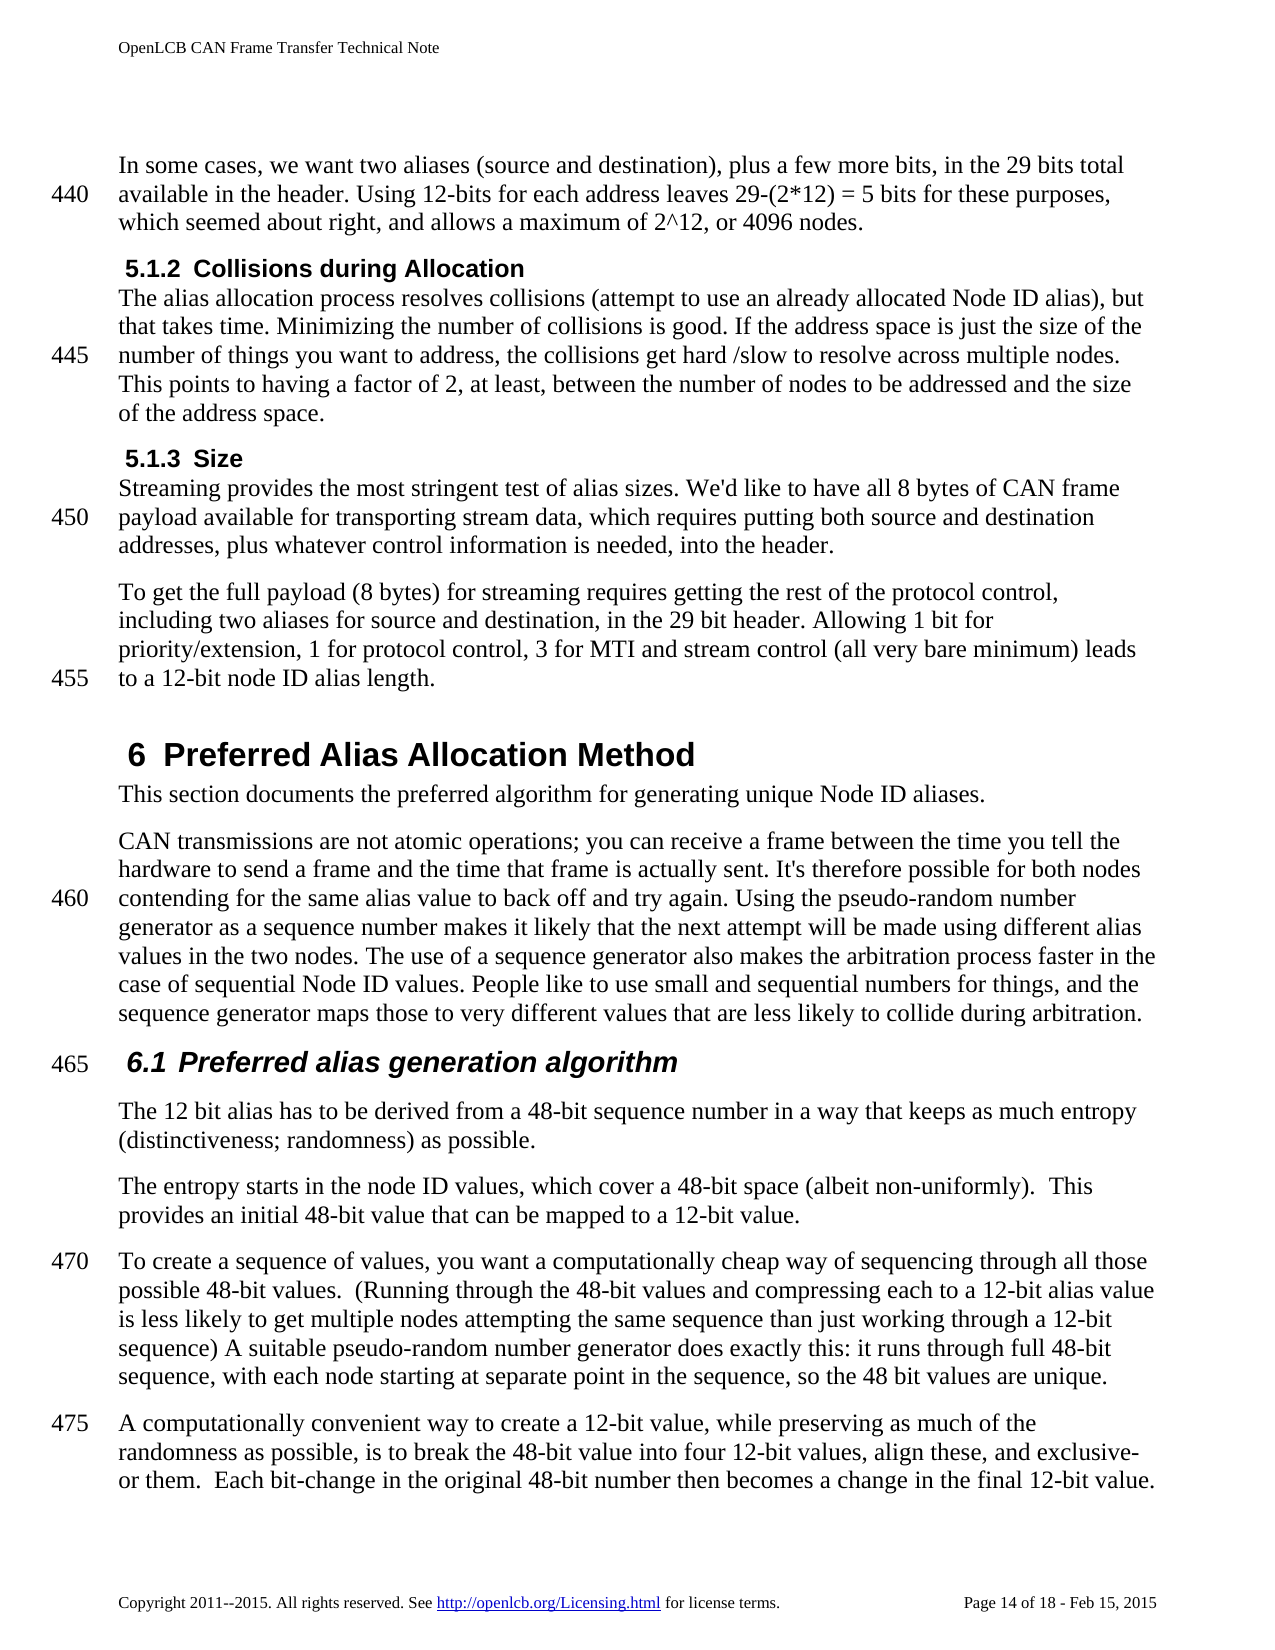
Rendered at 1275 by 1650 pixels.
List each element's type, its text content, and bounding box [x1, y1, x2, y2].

text This section documents the preferred algorithm for generating unique Node ID aliases. [118, 779, 1157, 808]
text Streaming provides the most stringent test of alias sizes. We'd like to have all 8 bytes of CAN frame payload available for transporting stream data, which requires putting both source and destination addresses, plus whatever control information is needed, into the header. [118, 473, 1157, 559]
text To get the full payload (8 bytes) for streaming requires getting the rest of the protocol control, including two aliases for source and destination, in the 29 bit header. Allowing 1 bit for priority/extension, 1 for protocol control, 3 for MTI and stream control (all very bare minimum) leads to a 12-bit node ID alias length. [118, 577, 1157, 692]
subtitle Preferred Alias Allocation Method [118, 734, 1157, 773]
text The alias allocation process resolves collisions (attempt to use an already allocated Node ID alias), but that takes time. Minimizing the number of collisions is good. If the address space is just the size of the number of things you want to address, the collisions get hard /slow to resolve across multiple nodes. This points to having a factor of 2, at least, between the number of nodes to be addressed and the size of the address space. [118, 283, 1157, 426]
text To create a sequence of values, you want a computationally cheap way of sequencing through all those possible 48-bit values. (Running through the 48-bit values and compressing each to a 12-bit alias value is less likely to get multiple nodes attempting the same sequence than just working through a 12-bit sequence) A suitable pseudo-random number generator does exactly this: it runs through full 48-bit sequence, with each node starting at separate point in the sequence, so the 48 bit values are unique. [118, 1246, 1157, 1390]
text The 12 bit alias has to be derived from a 48-bit sequence number in a way that keeps as much entropy (distinctiveness; randomness) as possible. [118, 1096, 1157, 1153]
text The entropy starts in the node ID values, which cover a 48-bit space (albeit non-uniformly). This provides an initial 48-bit value that can be mapped to a 12-bit value. [118, 1171, 1157, 1229]
subtitle Preferred alias generation algorithm [118, 1045, 1157, 1078]
subtitle Collisions during Allocation [118, 254, 1157, 283]
text In some cases, we want two aliases (source and destination), plus a few more bits, in the 29 bits total available in the header. Using 12-bits for each address leaves 29-(2*12) = 5 bits for these purposes, which seemed about right, and allows a maximum of 2^12, or 4096 nodes. [118, 150, 1157, 236]
subtitle Size [118, 444, 1157, 473]
text CAN transmissions are not atomic operations; you can receive a frame between the time you tell the hardware to send a frame and the time that frame is actually sent. It's therefore possible for both nodes contending for the same alias value to back off and try again. Using the pseudo-random number generator as a sequence number makes it likely that the next attempt will be made using different alias values in the two nodes. The use of a sequence generator also makes the arbitration process faster in the case of sequential Node ID values. People like to use small and sequential numbers for things, and the sequence generator maps those to very different values that are less likely to collide during arbitration. [118, 826, 1157, 1027]
text A computationally convenient way to create a 12-bit value, while preserving as much of the randomness as possible, is to break the 48-bit value into four 12-bit values, align these, and exclusive-or them. Each bit-change in the original 48-bit number then becomes a change in the final 12-bit value. [118, 1408, 1157, 1494]
